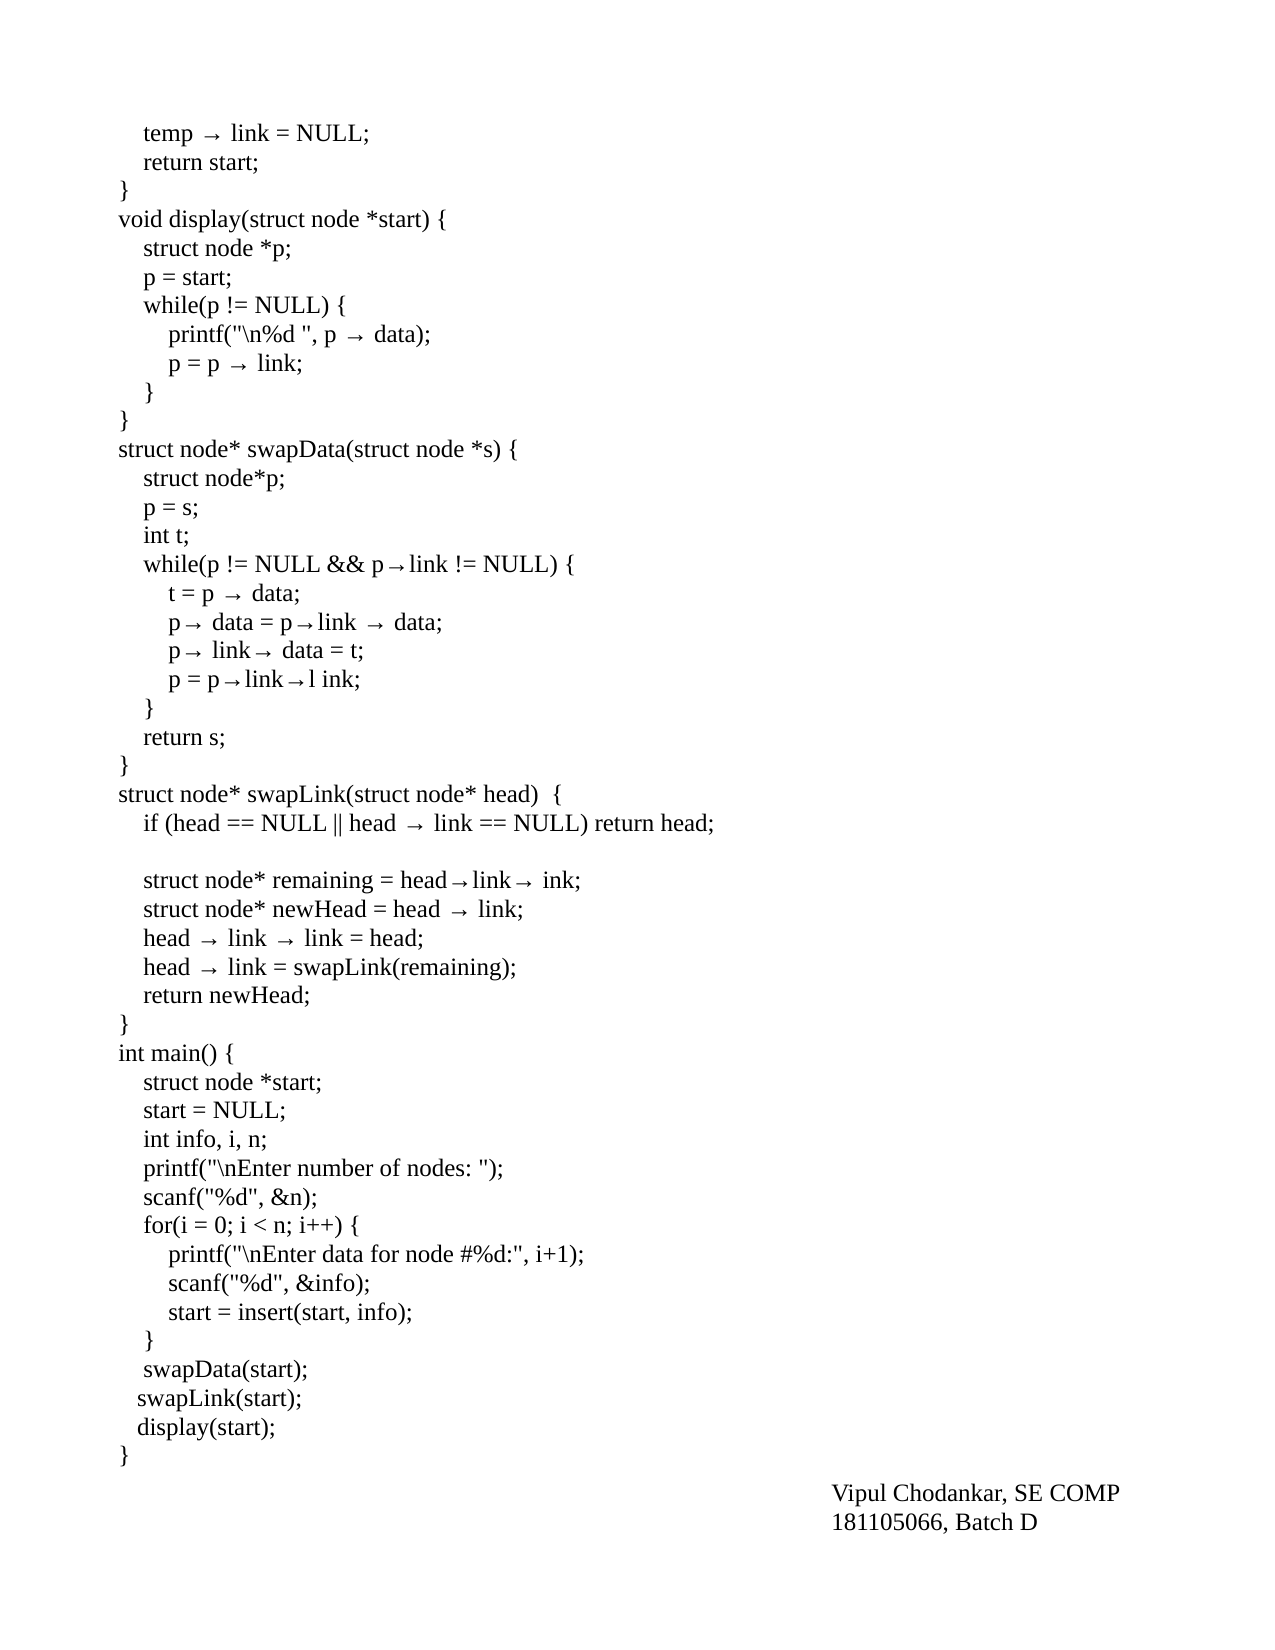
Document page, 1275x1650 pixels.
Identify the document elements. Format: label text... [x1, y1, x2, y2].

text return newHead; [118, 981, 1157, 1009]
text p = p → link; [118, 348, 1157, 377]
text start = insert(start, info); [118, 1297, 1157, 1326]
text struct node* swapData(struct node *s) { [118, 434, 1157, 463]
text scanf("%d", &info); [118, 1268, 1157, 1297]
text int main() { [118, 1038, 1157, 1067]
text } [118, 1441, 1157, 1469]
text } [118, 406, 1157, 434]
text swapLink(start); [118, 1383, 1157, 1412]
text struct node *start; [118, 1067, 1157, 1096]
text t = p → data; [118, 578, 1157, 607]
text if (head == NULL || head → link == NULL) return head; [118, 808, 1157, 837]
text } [118, 751, 1157, 779]
text struct node* swapLink(struct node* head) { [118, 779, 1157, 808]
text return s; [118, 722, 1157, 751]
text p = s; [118, 492, 1157, 521]
text int info, i, n; [118, 1124, 1157, 1153]
text p→ data = p→link → data; [118, 607, 1157, 636]
text return start; [118, 147, 1157, 176]
text int t; [118, 521, 1157, 549]
text } [118, 1009, 1157, 1038]
text } [118, 377, 1157, 406]
text printf("\nEnter number of nodes: "); [118, 1153, 1157, 1182]
text printf("\n%d ", p → data); [118, 319, 1157, 348]
text swapData(start); [118, 1354, 1157, 1383]
text void display(struct node *start) { [118, 204, 1157, 233]
text while(p != NULL) { [118, 291, 1157, 319]
text scanf("%d", &n); [118, 1182, 1157, 1211]
text } [118, 693, 1157, 722]
text } [118, 1326, 1157, 1354]
text struct node* newHead = head → link; [118, 894, 1157, 923]
text printf("\nEnter data for node #%d:", i+1); [118, 1239, 1157, 1268]
text head → link → link = head; [118, 923, 1157, 952]
text temp → link = NULL; [118, 118, 1157, 147]
text display(start); [118, 1412, 1157, 1441]
text } [118, 176, 1157, 204]
text struct node* remaining = head→link→ ink; [118, 866, 1157, 894]
text struct node *p; [118, 233, 1157, 262]
text struct node*p; [118, 463, 1157, 492]
text head → link = swapLink(remaining); [118, 952, 1157, 981]
text for(i = 0; i < n; i++) { [118, 1211, 1157, 1239]
text p = p→link→l ink; [118, 664, 1157, 693]
text p→ link→ data = t; [118, 636, 1157, 664]
text while(p != NULL && p→link != NULL) { [118, 549, 1157, 578]
text start = NULL; [118, 1096, 1157, 1124]
text p = start; [118, 262, 1157, 291]
